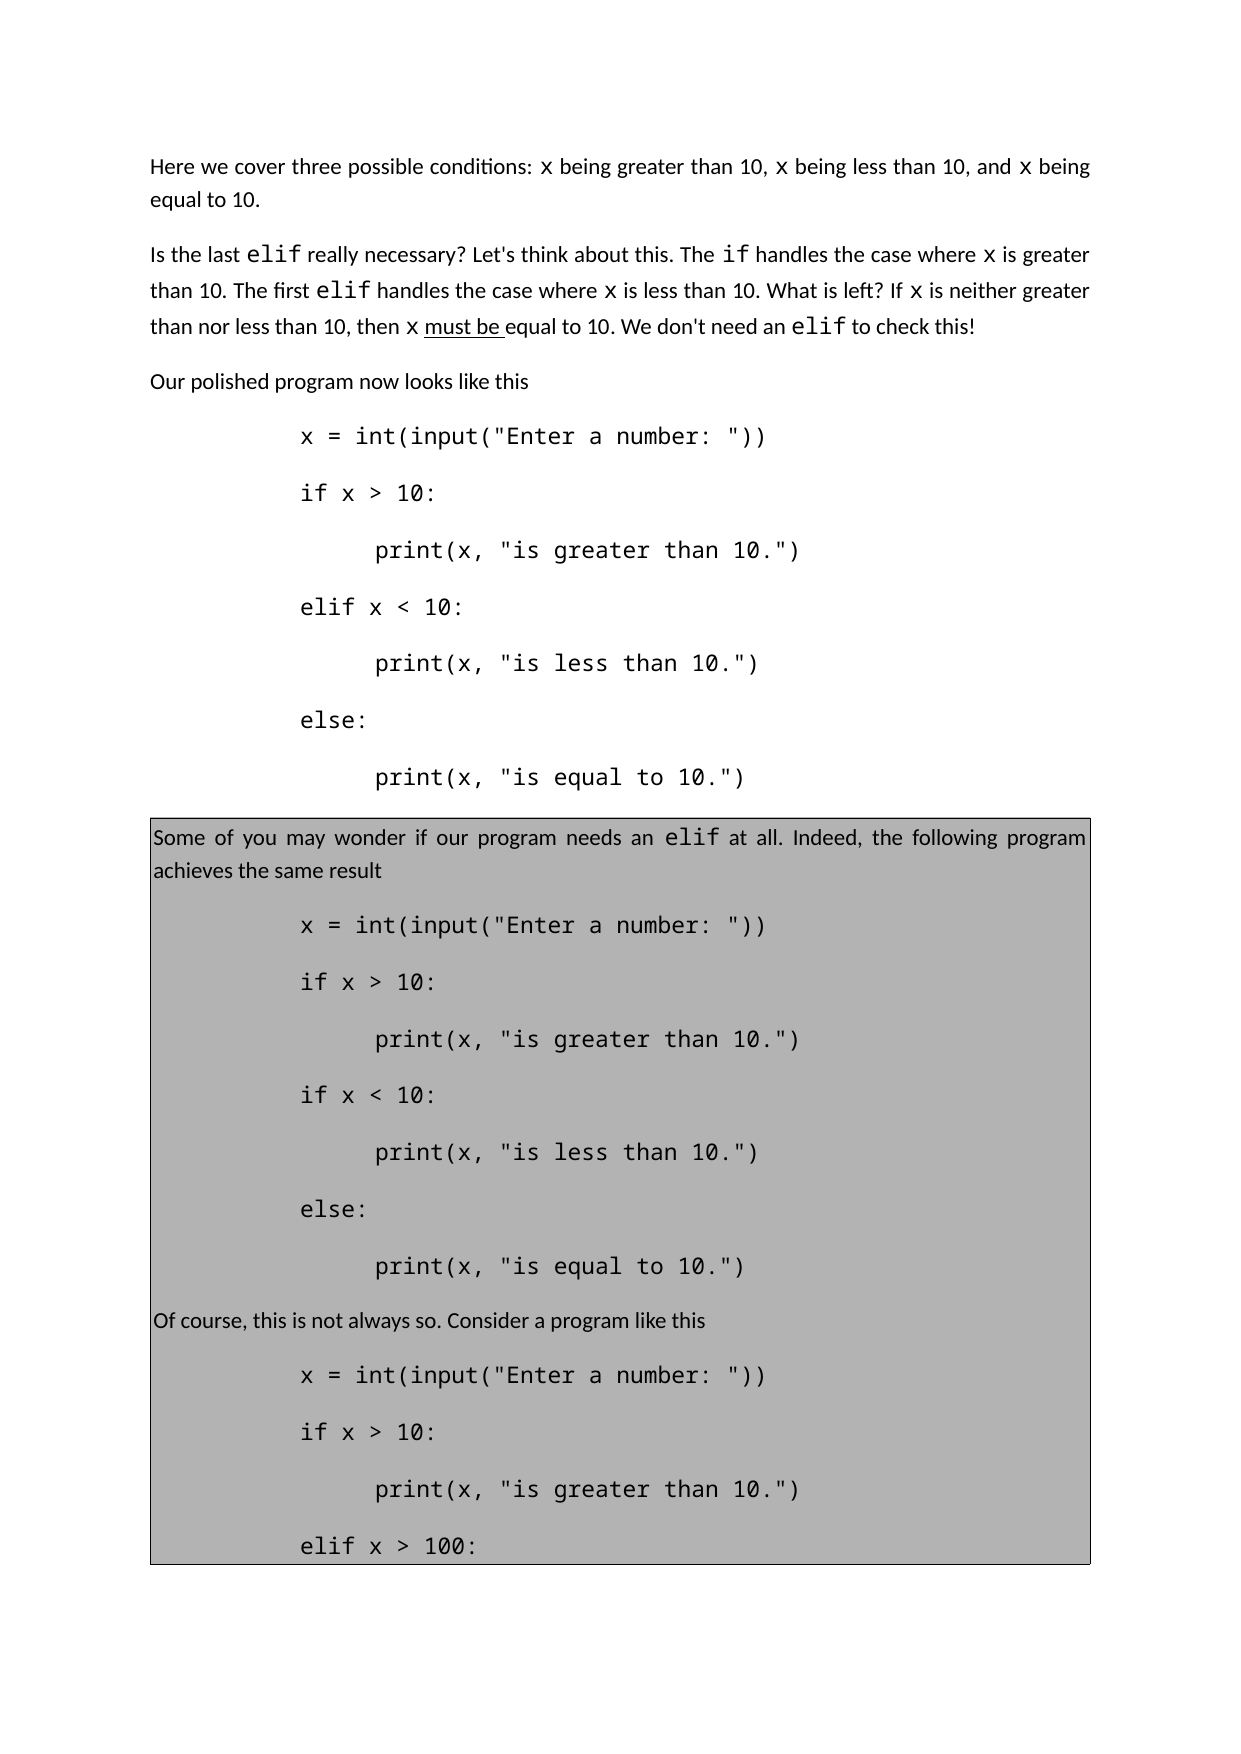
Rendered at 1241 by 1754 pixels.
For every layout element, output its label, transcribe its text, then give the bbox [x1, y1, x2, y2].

text print(x, "is equal to 10.") [151, 1247, 1090, 1281]
text print(x, "is less than 10.") [150, 647, 1090, 678]
text Of course, this is not always so. Consider a program like this [151, 1303, 1090, 1334]
text print(x, "is greater than 10.") [151, 1019, 1090, 1054]
text else: [151, 1190, 1090, 1224]
text Our polished program now looks like this [150, 367, 1090, 395]
text x = int(input("Enter a number: ")) [151, 906, 1090, 940]
text print(x, "is greater than 10.") [151, 1470, 1090, 1504]
text Is the last elif really necessary? Let's think about this. The if handles the case where x is greater than 10. The first elif handles the case where x is less than 10. What is left? If x is neither greater than nor less than 10, then x must be equal to 10. We don't need an elif to check this! [150, 238, 1090, 342]
text Here we cover three possible conditions: x being greater than 10, x being less than 10, and x being equal to 10. [150, 150, 1090, 213]
text x = int(input("Enter a number: ")) [150, 420, 1090, 451]
text if x < 10: [151, 1076, 1090, 1111]
text if x > 10: [151, 1413, 1090, 1447]
text x = int(input("Enter a number: ")) [151, 1356, 1090, 1391]
text print(x, "is greater than 10.") [150, 534, 1090, 565]
text elif x < 10: [150, 590, 1090, 622]
text Some of you may wonder if our program needs an elif at all. Indeed, the following program achieves the same result [151, 819, 1090, 884]
text print(x, "is less than 10.") [151, 1133, 1090, 1167]
text if x > 10: [151, 963, 1090, 997]
text print(x, "is equal to 10.") [150, 761, 1090, 792]
text if x > 10: [150, 477, 1090, 508]
text else: [150, 704, 1090, 735]
text elif x > 100: [151, 1527, 1090, 1564]
